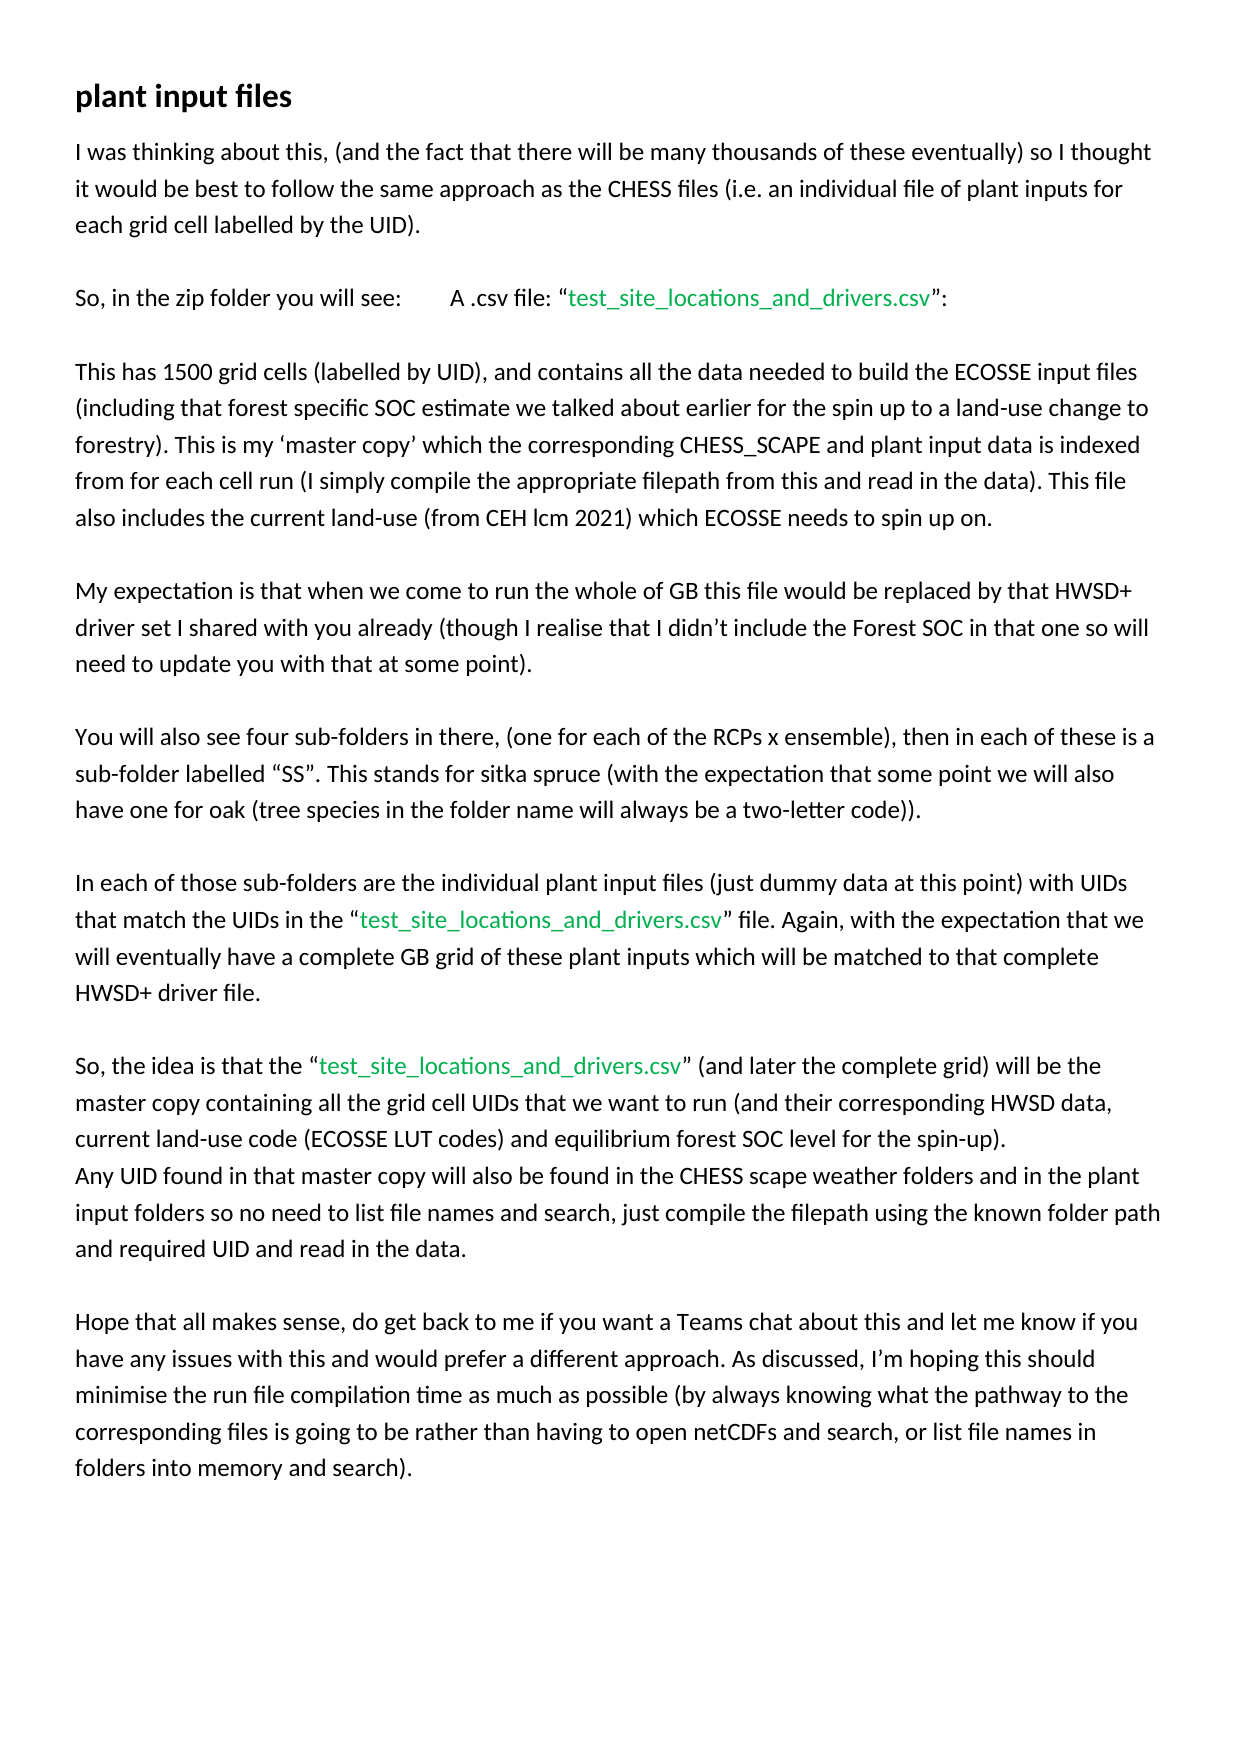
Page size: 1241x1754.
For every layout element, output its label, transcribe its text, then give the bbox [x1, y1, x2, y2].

text You will also see four sub-folders in there, (one for each of the RCPs x ensemble), then in each of these is a sub-folder labelled “SS”. This stands for sitka spruce (with the expectation that some point we will also have one for oak (tree species in the folder name will always be a two-letter code)). [75, 721, 1165, 825]
text Any UID found in that master copy will also be found in the CHESS scape weather folders and in the plant input folders so no need to list file names and search, just compile the filepath using the known folder path and required UID and read in the data. [75, 1160, 1165, 1264]
text I was thinking about this, (and the fact that there will be many thousands of these eventually) so I thought it would be best to follow the same approach as the CHESS files (i.e. an individual file of plant inputs for each grid cell labelled by the UID). [75, 136, 1165, 240]
text My expectation is that when we come to run the whole of GB this file would be replaced by that HWSD+ driver set I shared with you already (though I realise that I didn’t include the Forest SOC in that one so will need to update you with that at some point). [75, 575, 1165, 679]
text plant input files [75, 75, 1165, 116]
text So, in the zip folder you will see: A .csv file: “test_site_locations_and_drivers.csv”: [75, 283, 1165, 313]
text This has 1500 grid cells (labelled by UID), and contains all the data needed to build the ECOSSE input files (including that forest specific SOC estimate we talked about earlier for the spin up to a land-use change to forestry). This is my ‘master copy’ which the corresponding CHESS_SCAPE and plant input data is indexed from for each cell run (I simply compile the appropriate filepath from this and read in the data). This file also includes the current land-use (from CEH lcm 2021) which ECOSSE needs to spin up on. [75, 356, 1165, 532]
text So, the idea is that the “test_site_locations_and_drivers.csv” (and later the complete grid) will be the master copy containing all the grid cell UIDs that we want to run (and their corresponding HWSD data, current land-use code (ECOSSE LUT codes) and equilibrium forest SOC level for the spin-up). [75, 1050, 1165, 1154]
text Hope that all makes sense, do get back to me if you want a Teams chat about this and let me know if you have any issues with this and would prefer a different approach. As discussed, I’m hoping this should minimise the run file compilation time as much as possible (by always knowing what the pathway to the corresponding files is going to be rather than having to open netCDFs and search, or list file names in folders into memory and search). [75, 1306, 1165, 1483]
text In each of those sub-folders are the individual plant input files (just dummy data at this point) with UIDs that match the UIDs in the “test_site_locations_and_drivers.csv” file. Again, with the expectation that we will eventually have a complete GB grid of these plant inputs which will be matched to that complete HWSD+ driver file. [75, 868, 1165, 1008]
